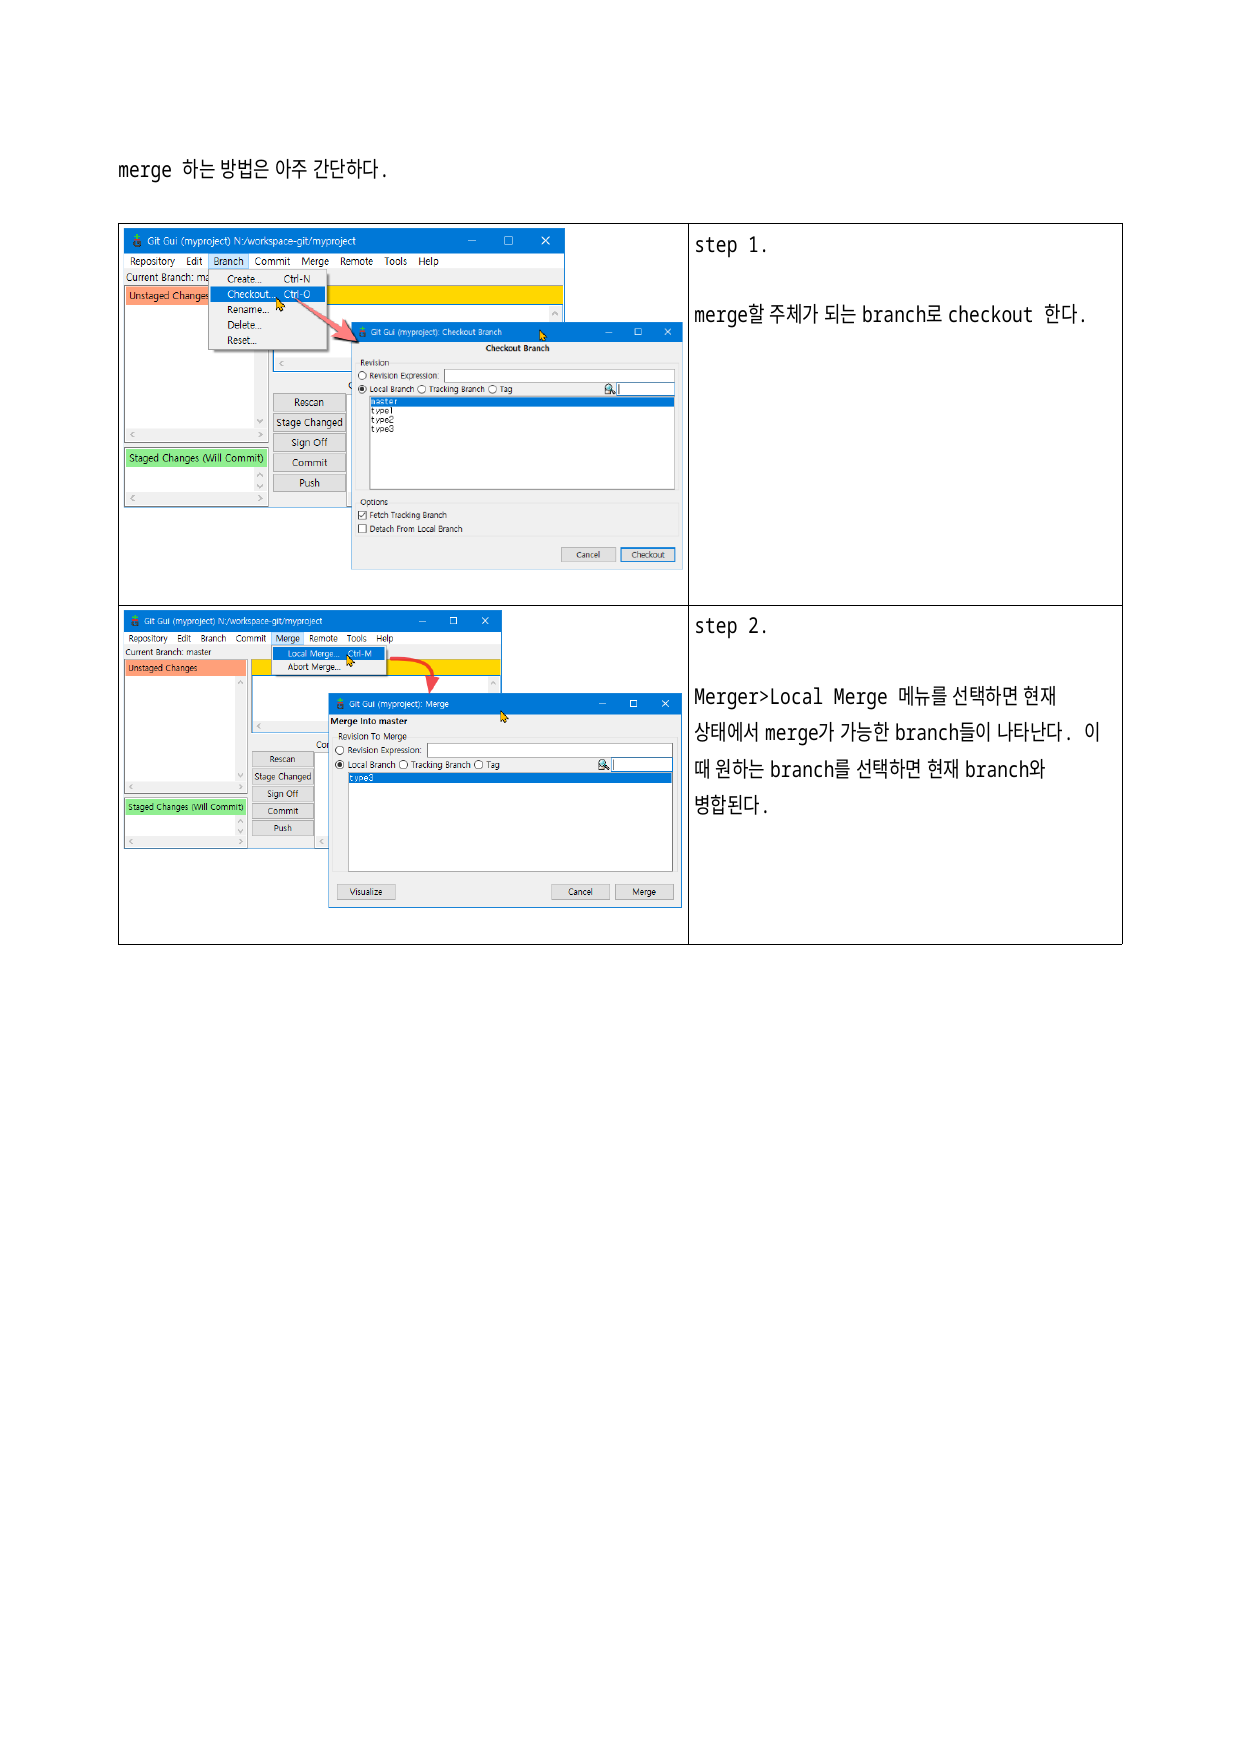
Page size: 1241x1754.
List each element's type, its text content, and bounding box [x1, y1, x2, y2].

table_header [119, 224, 688, 605]
text merge 하는 방법은 아주 간단하다. [118, 152, 1122, 184]
table_cell [119, 606, 688, 944]
table_cell step 2. Merger>Local Merge 메뉴를 선택하면 현재 상태에서 merge가 가능한 branch들이 나타난다. 이 때 원하는 branch를 선택하면 현재 branch와 병합된다. [689, 606, 1122, 944]
table_header step 1. merge할 주체가 되는 branch로 checkout 한다. [689, 224, 1122, 605]
picture [123, 228, 683, 570]
picture [123, 610, 683, 909]
